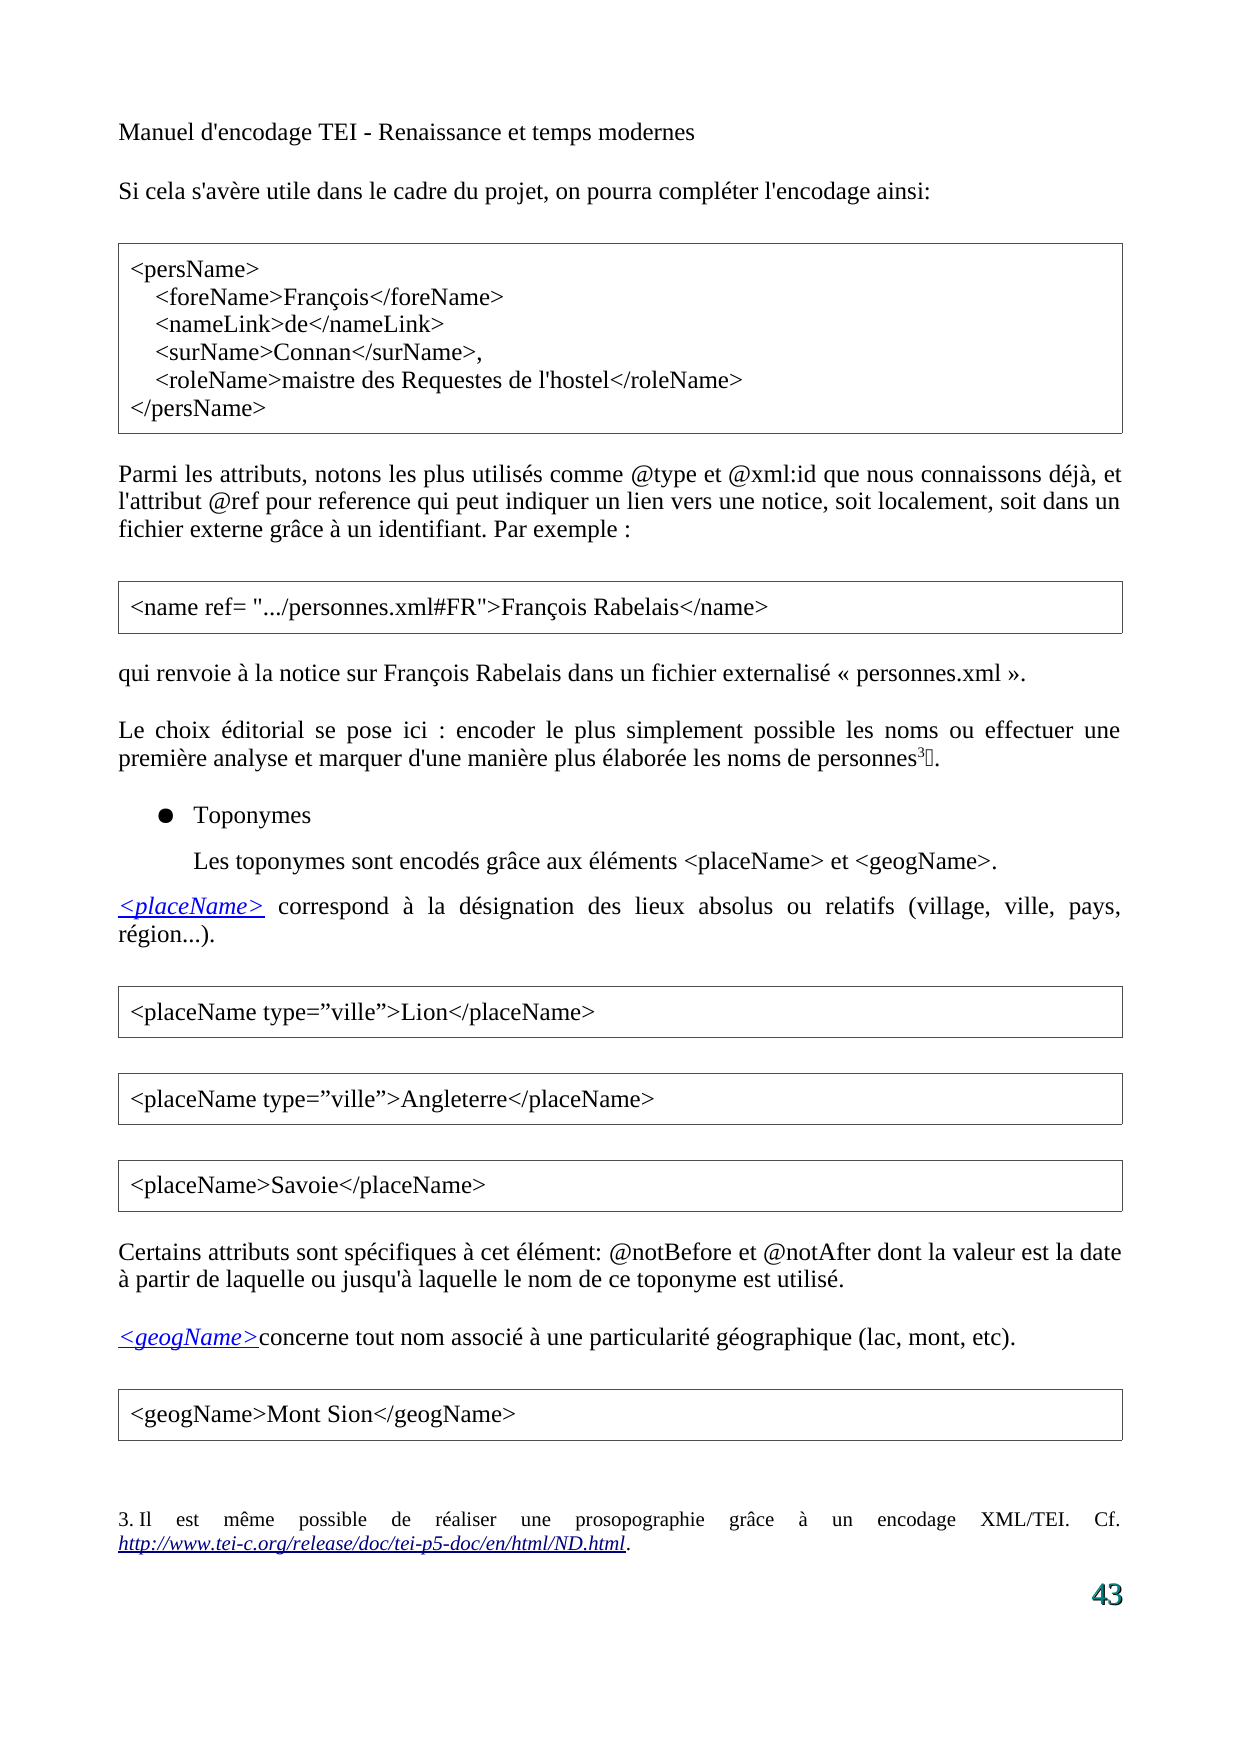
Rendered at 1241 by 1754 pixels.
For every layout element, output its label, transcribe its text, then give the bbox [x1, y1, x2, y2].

text Certains attributs sont spécifiques à cet élément: @notBefore@notBefore et @notAfter@notAfter dont la valeur est la date à partir de laquelle ou jusqu'à laquelle le nom de ce toponyme est utilisé. [118, 1238, 1122, 1293]
text Il est même possible de réaliser une prosopographie grâce à un encodage XML/TEI. Cf. http://www.tei-c.org/release/doc/tei-p5-doc/en/html/ND.html. [118, 1508, 1122, 1554]
text qui renvoie à la notice sur François Rabelais dans un fichier externalisé « personnes.xml ». [118, 659, 1122, 687]
table_header <persName> <foreName>François</foreName> <nameLink>de</nameLink> <surName>Connan</surName>, <roleName>maistre des Requestes de l'hostel</roleName> </persName> [119, 244, 1122, 433]
table_header <namename ref@ref= ".../personnes.xml#FR">François Rabelais</name> [119, 582, 1122, 633]
list Toponymes [156, 801, 1122, 829]
text Parmi les attributs, notons les plus utilisés comme @type@type et @xml:id@xml :id que nous connais­sons déjà, et l'attribut @ref pour reference qui peut indiquer un lien vers une notice, soit localement, soit dans un fichier externe grâce à un identifiant. Par exemple : [118, 460, 1122, 543]
text <geogName>concerne tout nom associé à une particularité géographique (lac, mont, etc). [118, 1323, 1122, 1350]
text Le choix éditorial se pose ici : encoder le plus simplement possible les noms ou effectuer une première analyse et marquer d'une manière plus élaborée les noms de personnesGuidelines : Noms et dates. [118, 716, 1122, 772]
table_header <geogNamegeogName>Mont Sion</geogName> [119, 1390, 1122, 1440]
table_header <placeName>Savoie</placeName> [119, 1161, 1122, 1211]
list Les toponymes sont encodés grâce aux éléments <placeName> et <geogName>. [156, 847, 1122, 874]
text <placeName> correspond à la désignation des lieux absolus ou relatifs (village, ville, pays, région...). [118, 892, 1122, 948]
table_header <placeName type=”ville”>Angleterre</placeName> [119, 1074, 1122, 1124]
table_header <placeNameplaceName type@type=”ville”>Lion</placeName> [119, 987, 1122, 1037]
text Si cela s'avère utile dans le cadre du projet, on pourra compléter l'encodage ainsi: [118, 177, 1122, 205]
